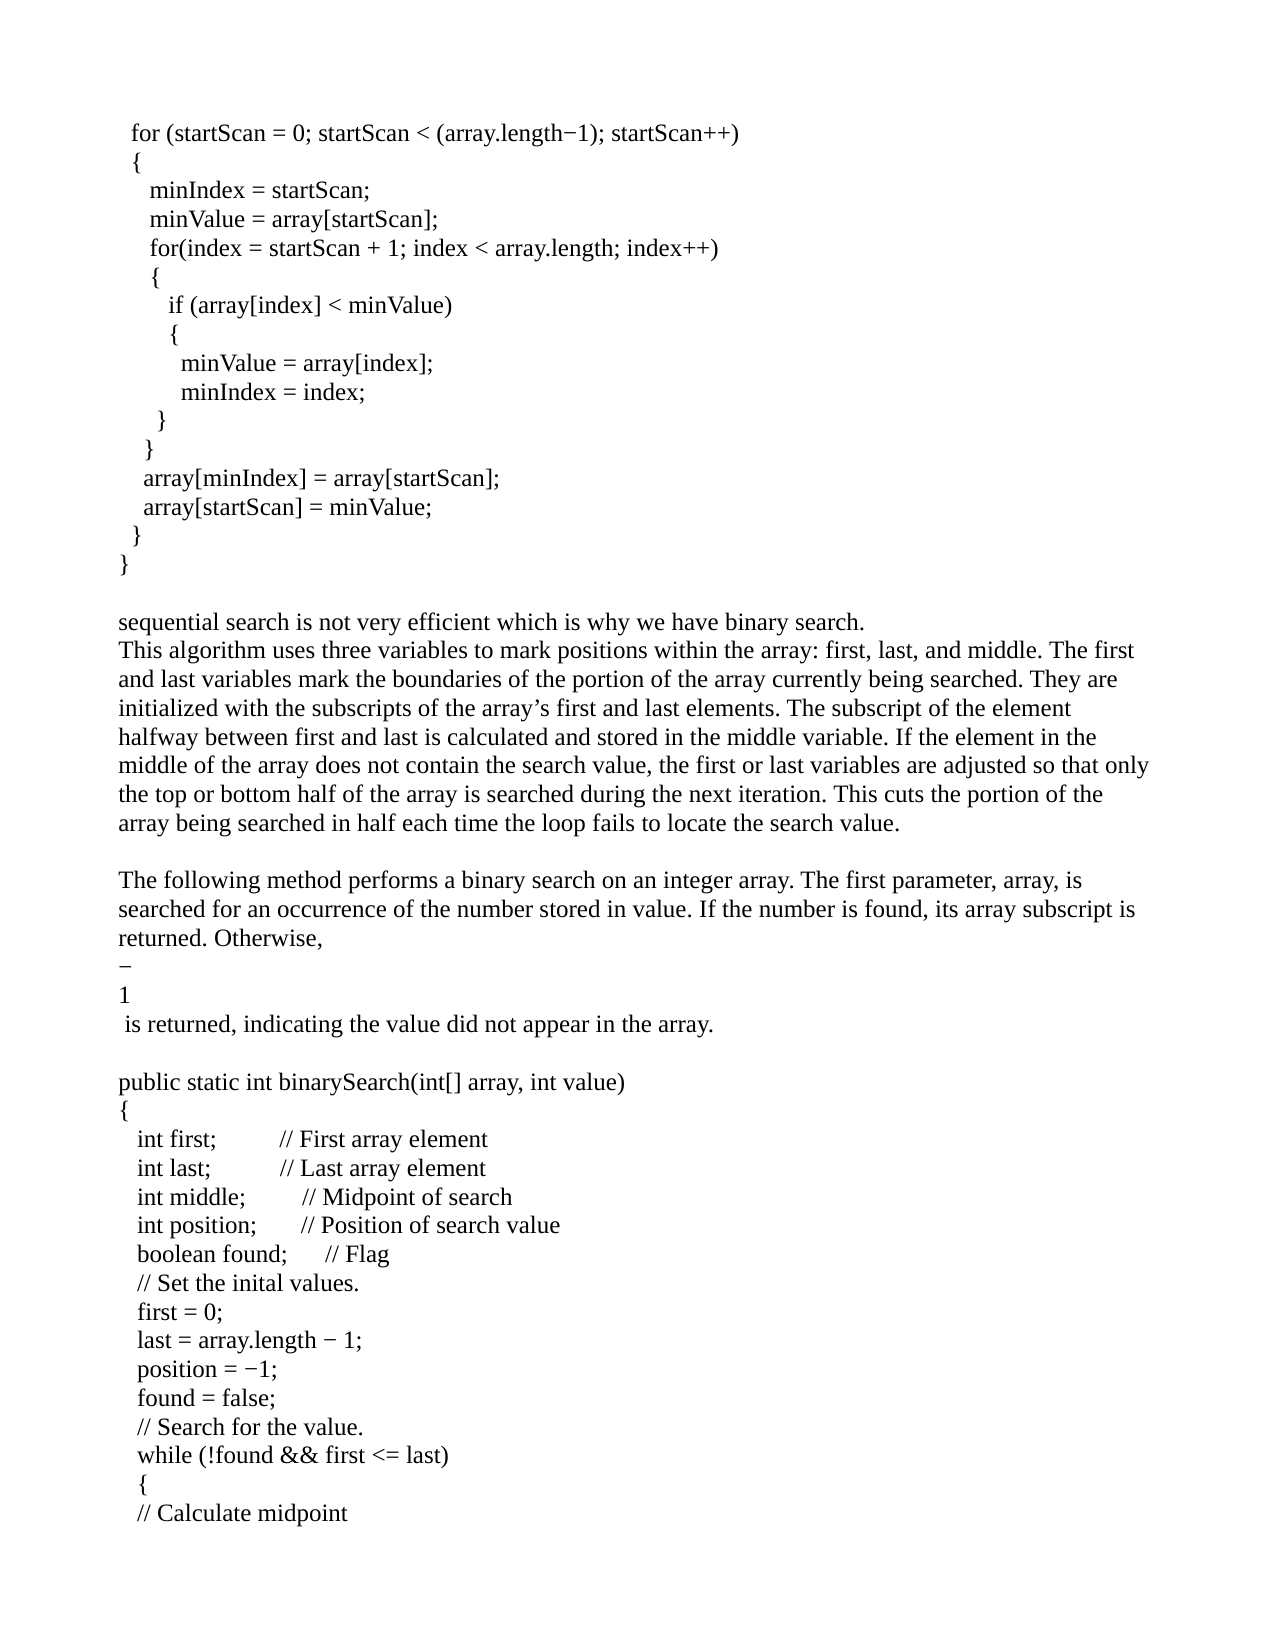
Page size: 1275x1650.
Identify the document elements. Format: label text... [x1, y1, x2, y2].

text minValue = array[startScan]; [118, 204, 1157, 233]
text public static int binarySearch(int[] array, int value) [118, 1067, 1157, 1096]
text position = −1; [118, 1354, 1157, 1383]
text // Calculate midpoint [118, 1498, 1157, 1527]
text for(index = startScan + 1; index < array.length; index++) [118, 233, 1157, 262]
text // Search for the value. [118, 1412, 1157, 1441]
text } [118, 434, 1157, 463]
text int last; // Last array element [118, 1153, 1157, 1182]
text boolean found; // Flag [118, 1239, 1157, 1268]
text int position; // Position of search value [118, 1211, 1157, 1239]
text } [118, 406, 1157, 434]
text The following method performs a binary search on an integer array. The first parameter, array, is searched for an occurrence of the number stored in value. If the number is found, its array subscript is returned. Otherwise, [118, 866, 1157, 952]
text minIndex = index; [118, 377, 1157, 406]
text { [118, 1469, 1157, 1498]
text This algorithm uses three variables to mark positions within the array: first, last, and middle. The first and last variables mark the boundaries of the portion of the array currently being searched. They are initialized with the subscripts of the array’s first and last elements. The subscript of the element halfway between first and last is calculated and stored in the middle variable. If the element in the middle of the array does not contain the search value, the first or last variables are adjusted so that only the top or bottom half of the array is searched during the next iteration. This cuts the portion of the array being searched in half each time the loop fails to locate the search value. [118, 636, 1157, 837]
text if (array[index] < minValue) [118, 291, 1157, 319]
text array[startScan] = minValue; [118, 492, 1157, 521]
text first = 0; [118, 1297, 1157, 1326]
text int first; // First array element [118, 1124, 1157, 1153]
text } [118, 521, 1157, 549]
text // Set the inital values. [118, 1268, 1157, 1297]
text { [118, 319, 1157, 348]
text minValue = array[index]; [118, 348, 1157, 377]
text last = array.length − 1; [118, 1326, 1157, 1354]
text found = false; [118, 1383, 1157, 1412]
text int middle; // Midpoint of search [118, 1182, 1157, 1211]
text array[minIndex] = array[startScan]; [118, 463, 1157, 492]
text } [118, 549, 1157, 578]
text 1 [118, 981, 1157, 1009]
text minIndex = startScan; [118, 176, 1157, 204]
text sequential search is not very efficient which is why we have binary search. [118, 607, 1157, 636]
text for (startScan = 0; startScan < (array.length−1); startScan++) [118, 118, 1157, 147]
text { [118, 262, 1157, 291]
text − [118, 952, 1157, 981]
text is returned, indicating the value did not appear in the array. [118, 1009, 1157, 1038]
text while (!found && first <= last) [118, 1441, 1157, 1469]
text { [118, 1096, 1157, 1124]
text { [118, 147, 1157, 176]
